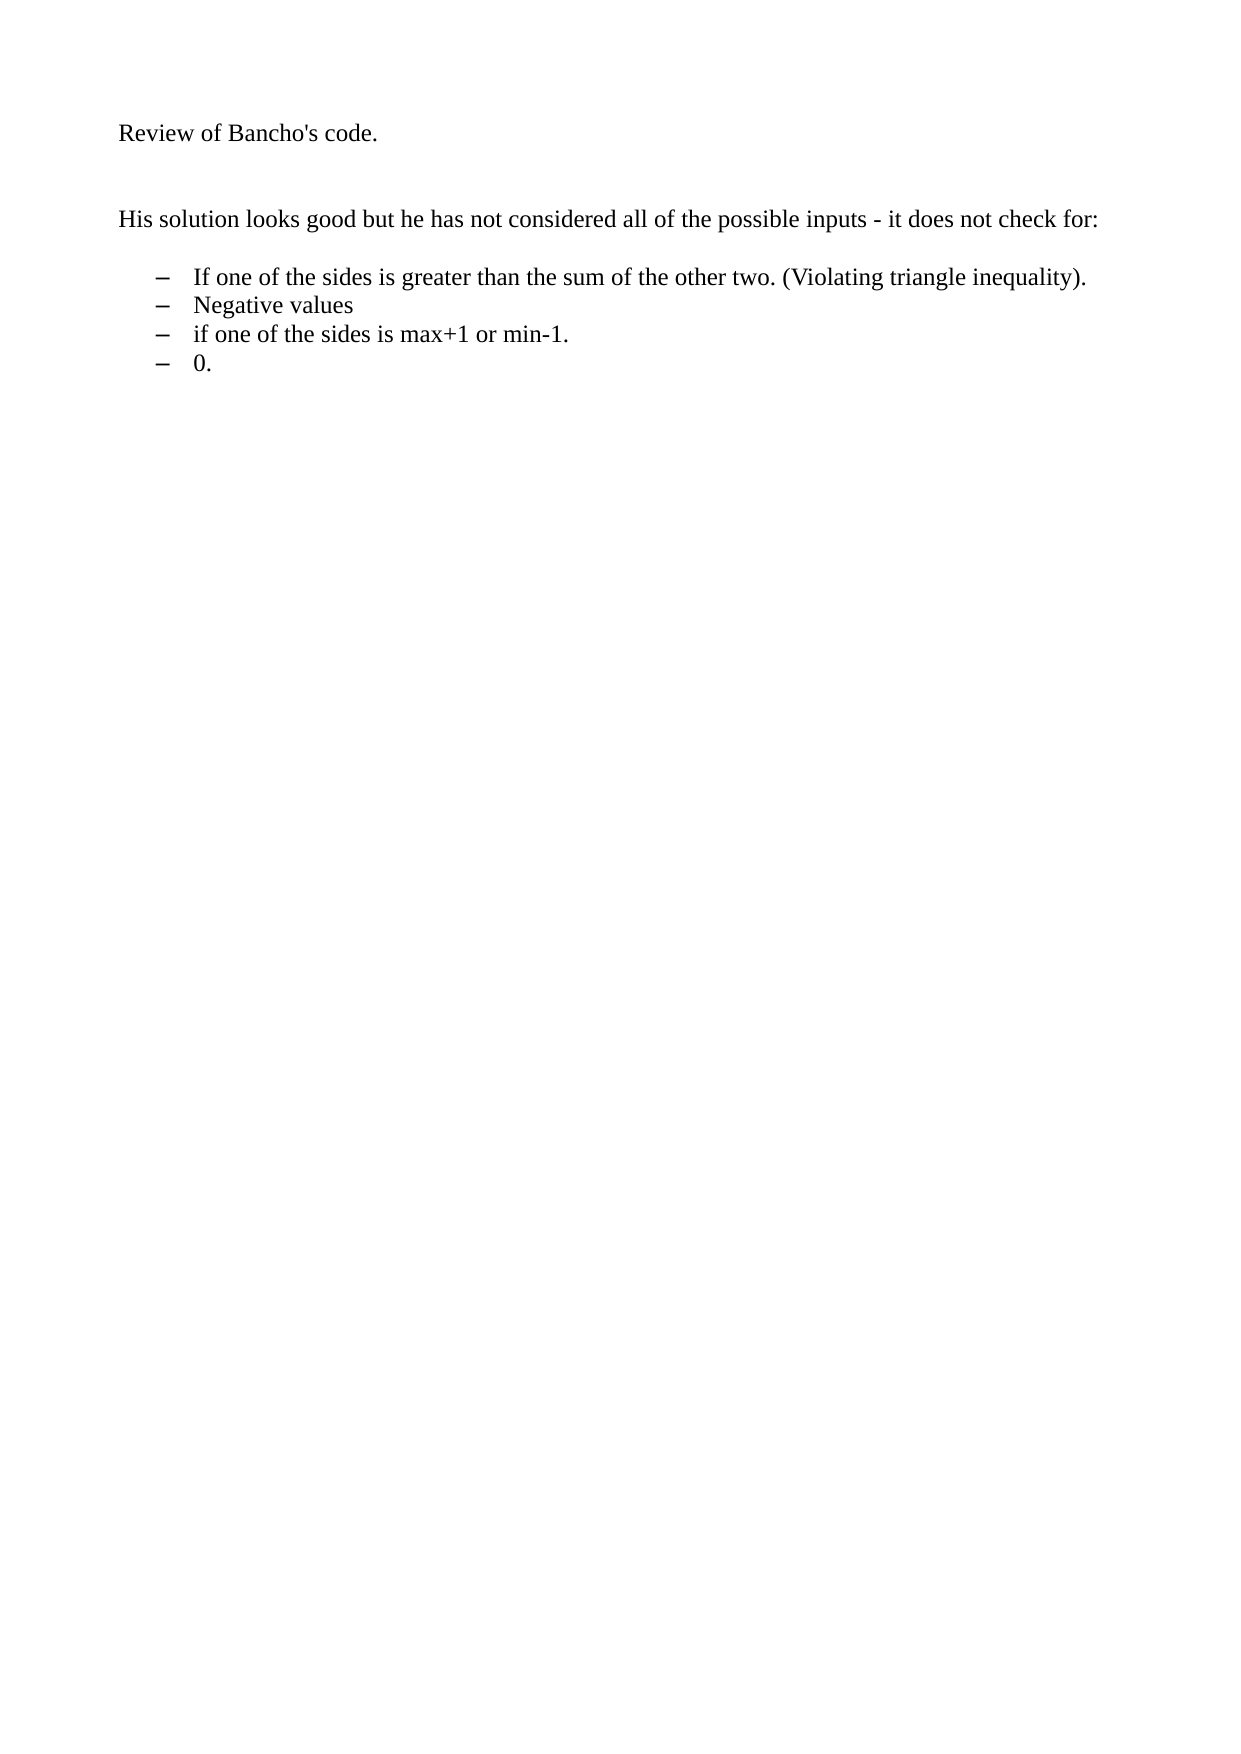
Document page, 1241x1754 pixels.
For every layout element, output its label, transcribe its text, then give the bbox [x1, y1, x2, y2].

text Review of Bancho's code. [118, 118, 1122, 147]
list if one of the sides is max+1 or min-1. [156, 319, 1122, 348]
list Negative values [156, 291, 1122, 319]
list 0. [156, 348, 1122, 377]
text His solution looks good but he has not considered all of the possible inputs - it does not check for: [118, 204, 1122, 233]
list If one of the sides is greater than the sum of the other two. (Violating triangle inequality). [156, 262, 1122, 291]
